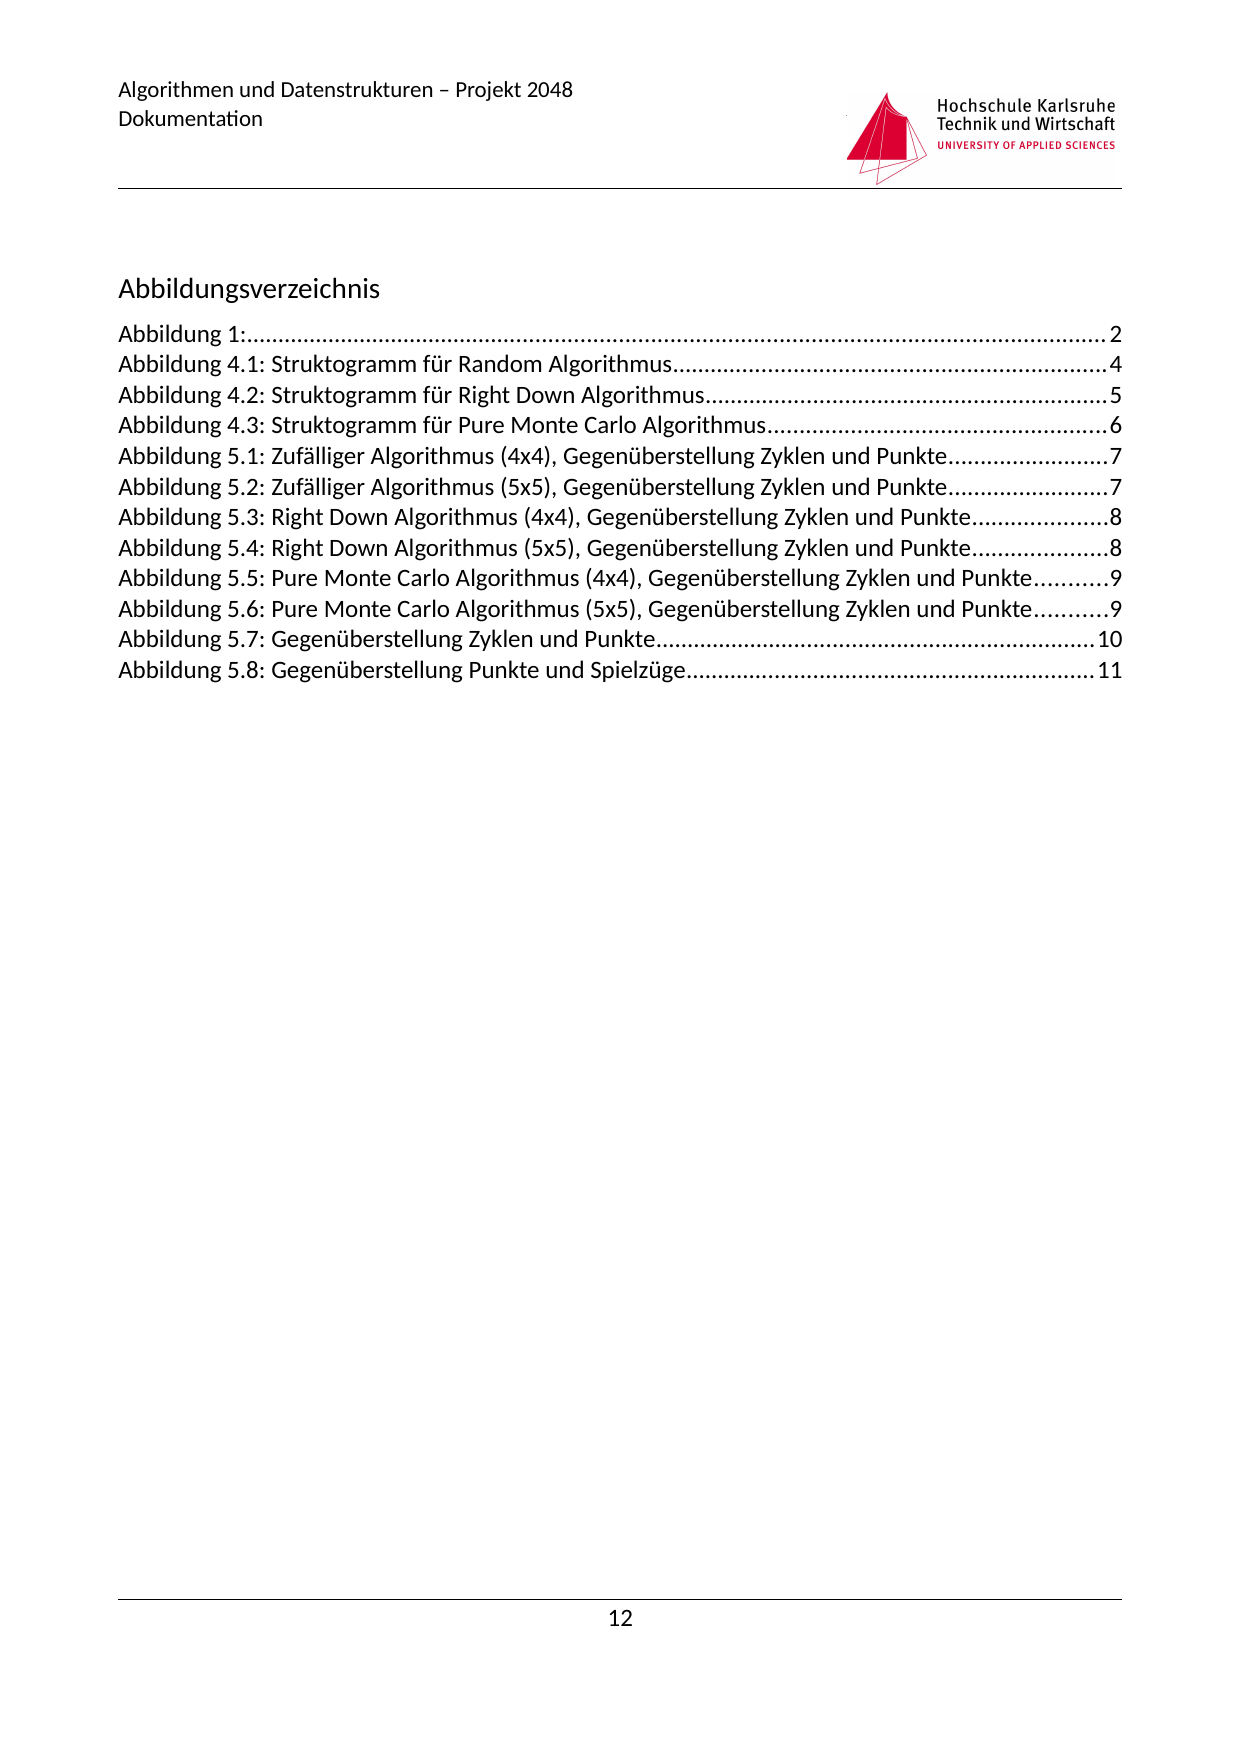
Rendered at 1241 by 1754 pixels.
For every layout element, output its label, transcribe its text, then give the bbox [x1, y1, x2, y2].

text Abbildung 5.3: Right Down Algorithmus (4x4), Gegenüberstellung Zyklen und Punkte 8 [118, 501, 1122, 532]
picture [846, 92, 1115, 185]
text Abbildung 5.2: Zufälliger Algorithmus (5x5), Gegenüberstellung Zyklen und Punkte 7 [118, 471, 1122, 501]
text Abbildung 4.2: Struktogramm für Right Down Algorithmus 5 [118, 379, 1122, 409]
text Abbildung 5.8: Gegenüberstellung Punkte und Spielzüge 11 [118, 654, 1122, 684]
text Abbildung 5.5: Pure Monte Carlo Algorithmus (4x4), Gegenüberstellung Zyklen und Punkte 9 [118, 562, 1122, 593]
subtitle Abbildungsverzeichnis [118, 270, 1122, 306]
text Abbildung 5.6: Pure Monte Carlo Algorithmus (5x5), Gegenüberstellung Zyklen und Punkte 9 [118, 593, 1122, 623]
text Abbildung 5.4: Right Down Algorithmus (5x5), Gegenüberstellung Zyklen und Punkte 8 [118, 532, 1122, 562]
text Abbildung 4.1: Struktogramm für Random Algorithmus 4 [118, 348, 1122, 379]
text Abbildung 1: 2 [118, 318, 1122, 348]
text Abbildung 5.1: Zufälliger Algorithmus (4x4), Gegenüberstellung Zyklen und Punkte 7 [118, 440, 1122, 471]
text Abbildung 5.7: Gegenüberstellung Zyklen und Punkte 10 [118, 623, 1122, 654]
text Abbildung 4.3: Struktogramm für Pure Monte Carlo Algorithmus 6 [118, 409, 1122, 440]
